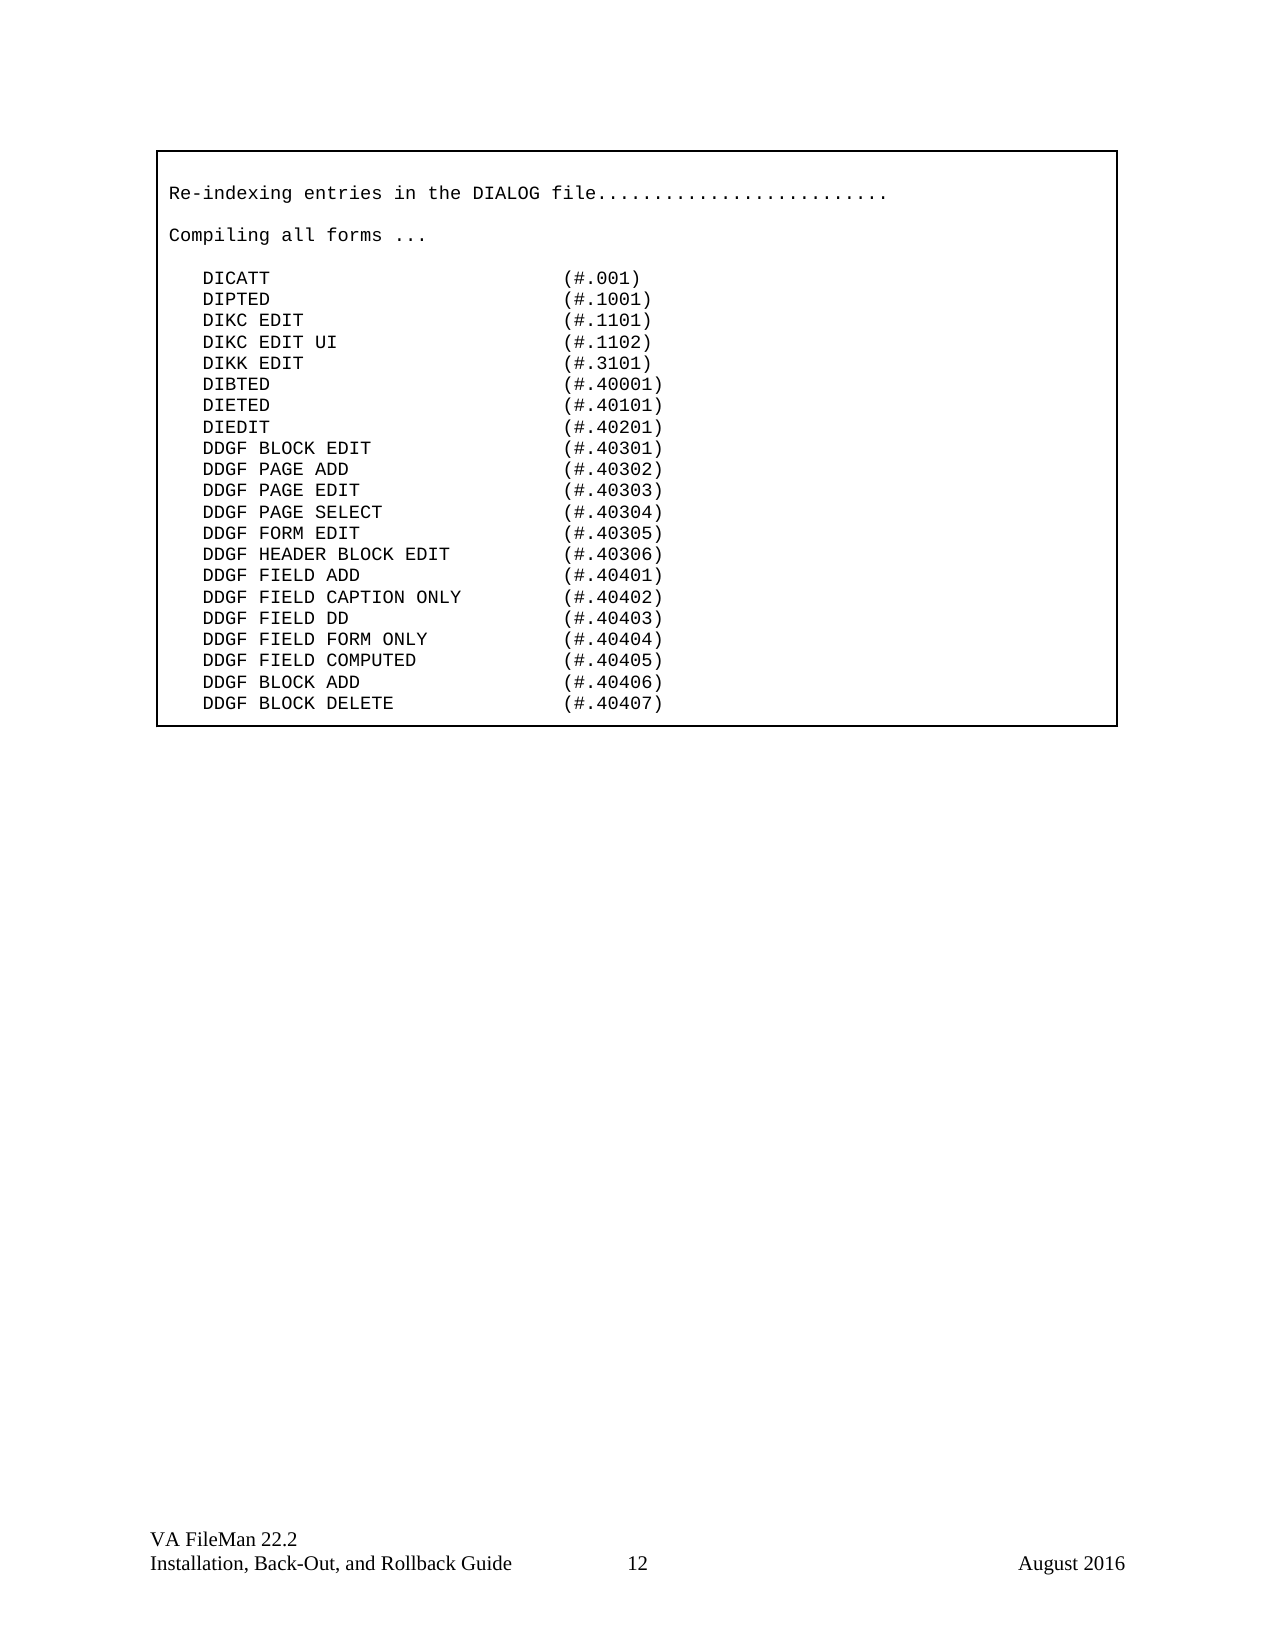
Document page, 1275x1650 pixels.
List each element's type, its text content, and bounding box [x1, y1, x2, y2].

text DIEDIT (#.40201) [158, 405, 1116, 426]
text DDGF FORM EDIT (#.40305) [158, 511, 1116, 532]
text DDGF PAGE EDIT (#.40303) [158, 469, 1116, 490]
text DDGF HEADER BLOCK EDIT (#.40306) [158, 532, 1116, 554]
text DDGF BLOCK ADD (#.40406) [158, 660, 1116, 681]
text DIKK EDIT (#.3101) [158, 341, 1116, 362]
text DDGF FIELD FORM ONLY (#.40404) [158, 617, 1116, 639]
text DIKC EDIT UI (#.1102) [158, 320, 1116, 341]
text DDGF FIELD CAPTION ONLY (#.40402) [158, 575, 1116, 596]
text DIETED (#.40101) [158, 384, 1116, 405]
text DDGF BLOCK DELETE (#.40407) [158, 681, 1116, 725]
text DDGF FIELD DD (#.40403) [158, 596, 1116, 617]
text DDGF PAGE ADD (#.40302) [158, 447, 1116, 469]
text DICATT (#.001) [158, 256, 1116, 277]
text DIPTED (#.1001) [158, 277, 1116, 299]
text DIKC EDIT (#.1101) [158, 299, 1116, 320]
text Compiling all forms ... [158, 214, 1116, 247]
text DDGF FIELD ADD (#.40401) [158, 554, 1116, 575]
text DDGF FIELD COMPUTED (#.40405) [158, 639, 1116, 660]
text DDGF PAGE SELECT (#.40304) [158, 490, 1116, 511]
text DDGF BLOCK EDIT (#.40301) [158, 426, 1116, 447]
text Re-indexing entries in the DIALOG file.......................... [158, 171, 1116, 205]
text DIBTED (#.40001) [158, 362, 1116, 384]
